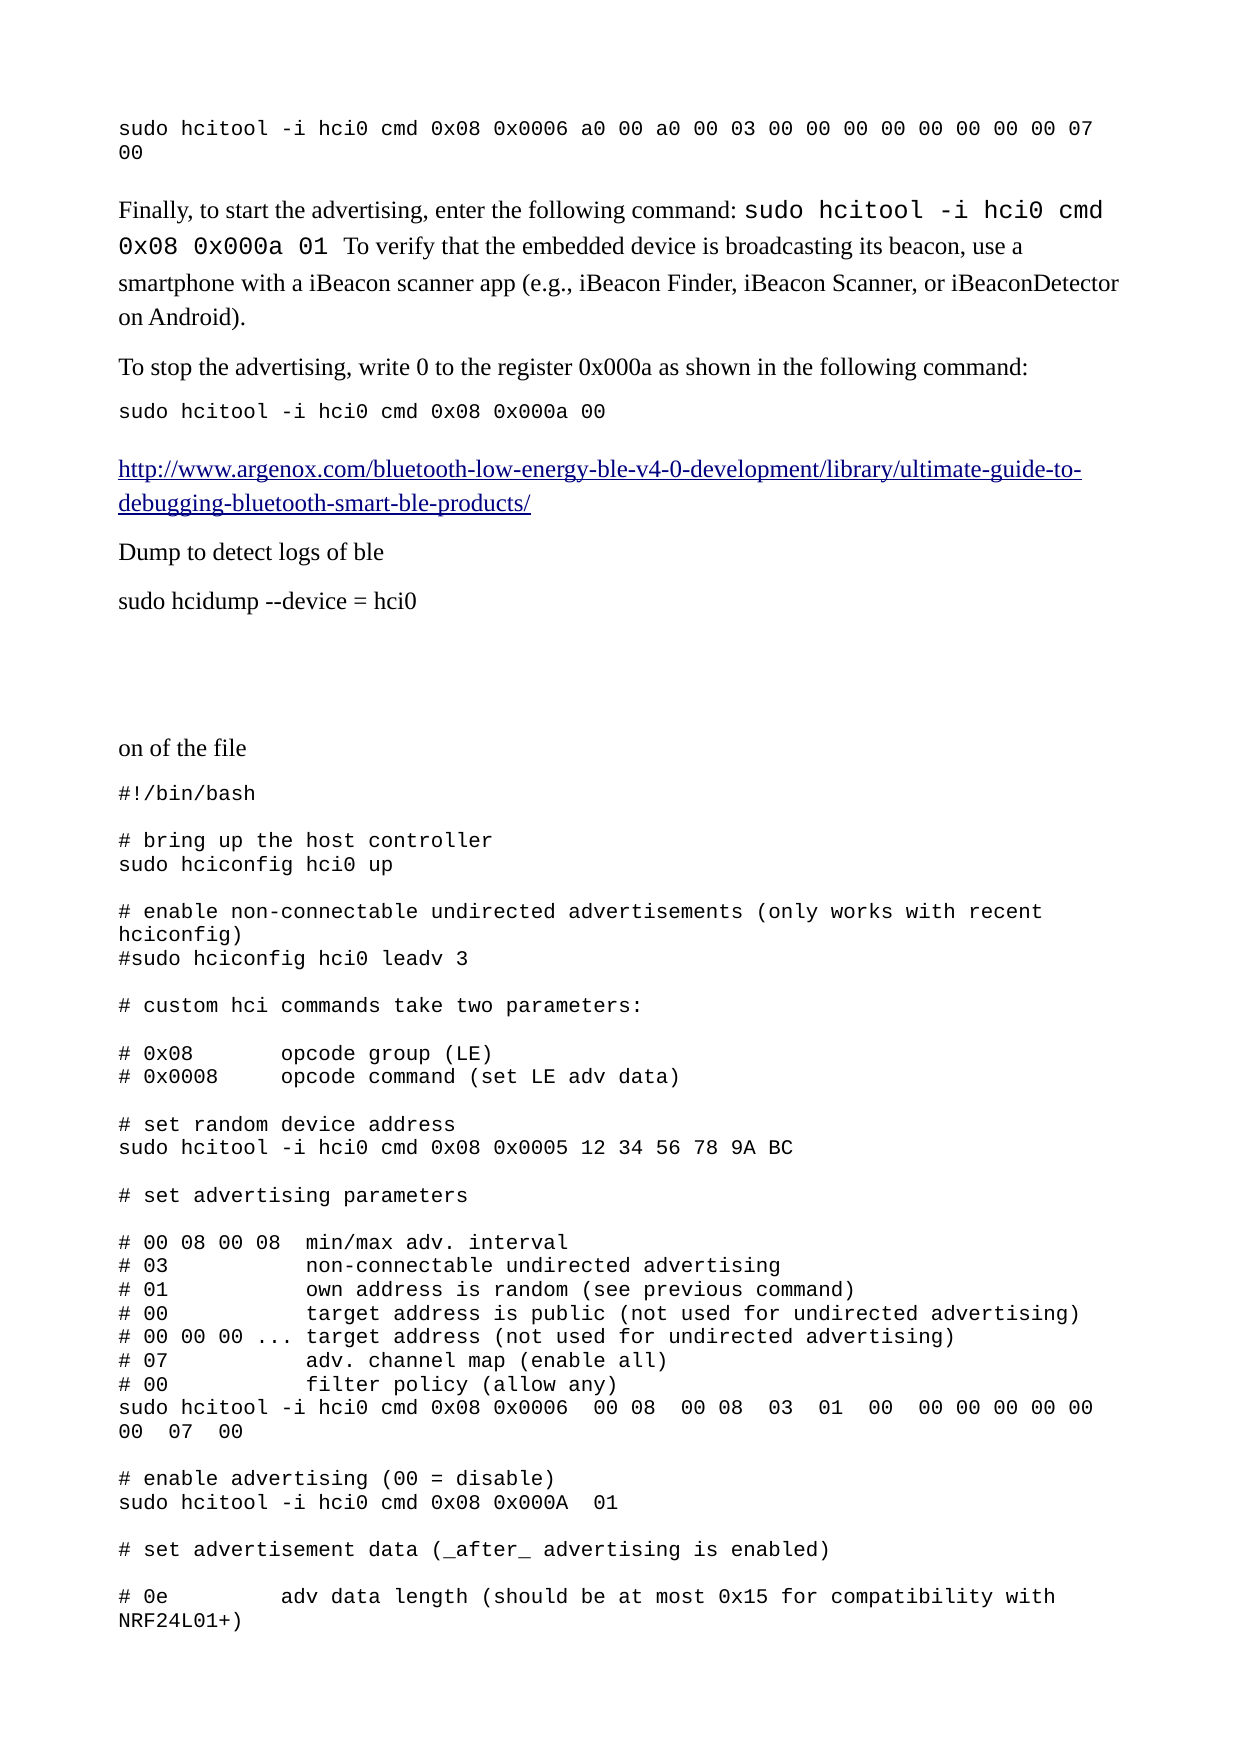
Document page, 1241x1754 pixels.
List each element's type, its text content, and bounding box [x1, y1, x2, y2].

text # custom hci commands take two parameters: [118, 995, 1122, 1019]
text sudo hcidump --device = hci0 [118, 586, 1122, 615]
text # set advertisement data (_after_ advertising is enabled) [118, 1539, 1122, 1563]
text # bring up the host controller [118, 830, 1122, 853]
text #!/bin/bash [118, 783, 1122, 806]
text sudo hcitool -i hci0 cmd 0x08 0x0005 12 34 56 78 9A BC [118, 1137, 1122, 1161]
text # 00 00 00 ... target address (not used for undirected advertising) [118, 1326, 1122, 1350]
text sudo hcitool -i hci0 cmd 0x08 0x0006 a0 00 a0 00 03 00 00 00 00 00 00 00 00 07 00 [118, 118, 1122, 165]
text Finally, to start the advertising, enter the following command: sudo hcitool -i hci0 cmd 0x08 0x000a 01 To verify that the embedded device is broadcasting its beacon, use a smartphone with a iBeacon scanner app (e.g., iBeacon Finder, iBeacon Scanner, or iBeaconDetector on Android). [118, 195, 1122, 331]
text # 0x08 opcode group (LE) [118, 1043, 1122, 1066]
text #sudo hciconfig hci0 leadv 3 [118, 948, 1122, 972]
text # set advertising parameters [118, 1184, 1122, 1208]
text # 03 non-connectable undirected advertising [118, 1256, 1122, 1279]
text # 01 own address is random (see previous command) [118, 1279, 1122, 1303]
text # enable non-connectable undirected advertisements (only works with recent hciconfig) [118, 901, 1122, 948]
text sudo hcitool -i hci0 cmd 0x08 0x000A 01 [118, 1492, 1122, 1516]
text http://www.argenox.com/bluetooth-low-energy-ble-v4-0-development/library/ultimate-guide-to-debugging-bluetooth-smart-ble-products/ [118, 454, 1122, 517]
text # 00 08 00 08 min/max adv. interval [118, 1232, 1122, 1256]
text sudo hciconfig hci0 up [118, 853, 1122, 877]
text # 07 adv. channel map (enable all) [118, 1350, 1122, 1374]
text sudo hcitool -i hci0 cmd 0x08 0x0006 00 08 00 08 03 01 00 00 00 00 00 00 00 07 00 [118, 1397, 1122, 1445]
text # enable advertising (00 = disable) [118, 1468, 1122, 1492]
text To stop the advertising, write 0 to the register 0x000a as shown in the following command: [118, 352, 1122, 380]
text sudo hcitool -i hci0 cmd 0x08 0x000a 00 [118, 401, 1122, 424]
text # 00 filter policy (allow any) [118, 1374, 1122, 1397]
text Dump to detect logs of ble [118, 537, 1122, 566]
text # 0x0008 opcode command (set LE adv data) [118, 1066, 1122, 1090]
text # 00 target address is public (not used for undirected advertising) [118, 1303, 1122, 1326]
text on of the file [118, 733, 1122, 762]
text # set random device address [118, 1114, 1122, 1137]
text # 0e adv data length (should be at most 0x15 for compatibility with NRF24L01+) [118, 1587, 1122, 1634]
